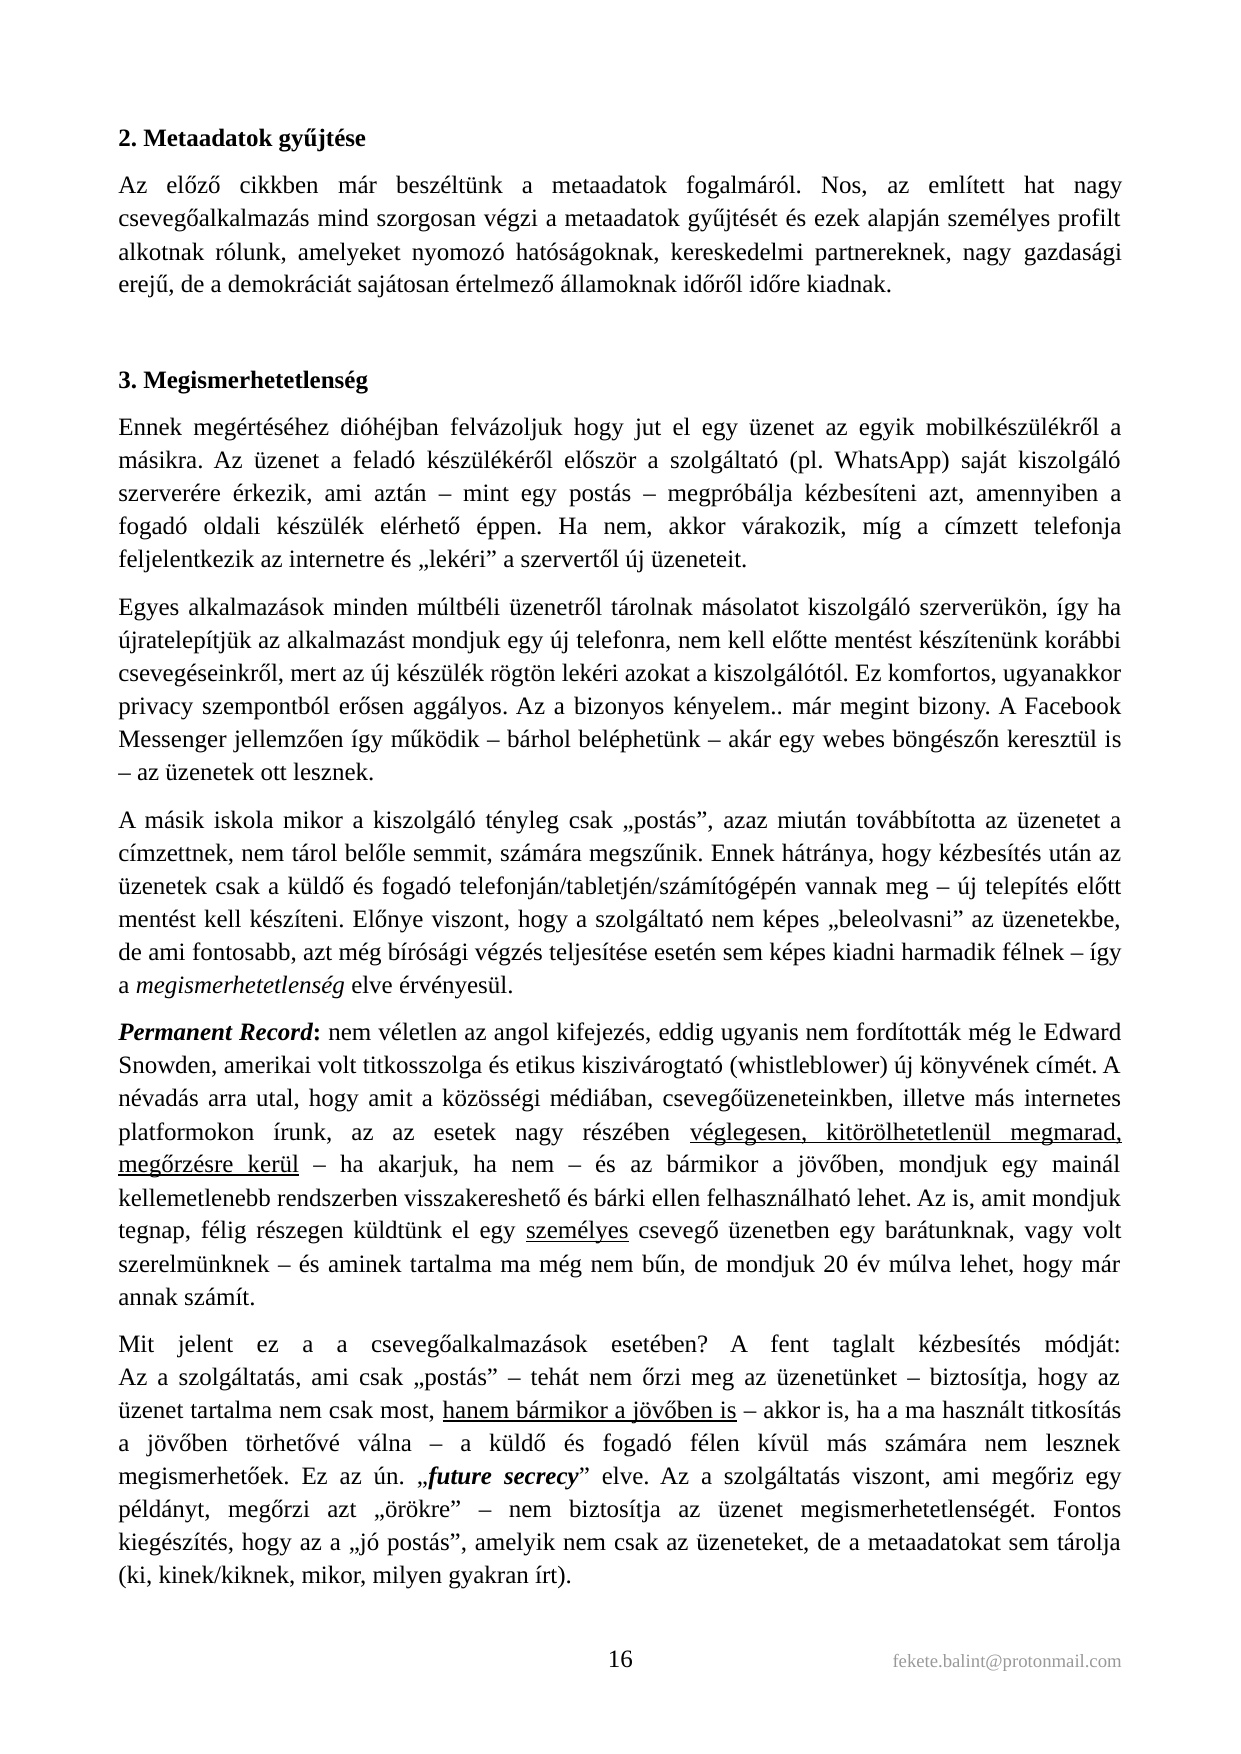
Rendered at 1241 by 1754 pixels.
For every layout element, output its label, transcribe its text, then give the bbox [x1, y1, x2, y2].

text 3. Megismerhetetlenség [118, 365, 1122, 393]
text Az előző cikkben már beszéltünk a metaadatok fogalmáról. Nos, az említett hat nagy csevegőalkalmazás mind szorgosan végzi a metaadatok gyűjtését és ezek alapján személyes profilt alkotnak rólunk, amelyeket nyomozó hatóságoknak, kereskedelmi partnereknek, nagy gazdasági erejű, de a demokráciát sajátosan értelmező államoknak időről időre kiadnak. [118, 171, 1122, 298]
text Permanent Record: nem véletlen az angol kifejezés, eddig ugyanis nem fordították még le Edward Snowden, amerikai volt titkosszolga és etikus kiszivárogtató (whistleblower) új könyvének címét. A névadás arra utal, hogy amit a közösségi médiában, csevegőüzeneteinkben, illetve más internetes platformokon írunk, az az esetek nagy részében véglegesen, kitörölhetetlenül megmarad, megőrzésre kerül – ha akarjuk, ha nem – és az bármikor a jövőben, mondjuk egy mainál kellemetlenebb rendszerben visszakereshető és bárki ellen felhasználható lehet. Az is, amit mondjuk tegnap, félig részegen küldtünk el egy személyes csevegő üzenetben egy barátunknak, vagy volt szerelmünknek – és aminek tartalma ma még nem bűn, de mondjuk 20 év múlva lehet, hogy már annak számít. [118, 1017, 1122, 1310]
text A másik iskola mikor a kiszolgáló tényleg csak „postás”, azaz miután továbbította az üzenetet a címzettnek, nem tárol belőle semmit, számára megszűnik. Ennek hátránya, hogy kézbesítés után az üzenetek csak a küldő és fogadó telefonján/tabletjén/számítógépén vannak meg – új telepítés előtt mentést kell készíteni. Előnye viszont, hogy a szolgáltató nem képes „beleolvasni” az üzenetekbe, de ami fontosabb, azt még bírósági végzés teljesítése esetén sem képes kiadni harmadik félnek – így a megismerhetetlenség elve érvényesül. [118, 805, 1122, 999]
text Ennek megértéséhez dióhéjban felvázoljuk hogy jut el egy üzenet az egyik mobilkészülékről a másikra. Az üzenet a feladó készülékéről először a szolgáltató (pl. WhatsApp) saját kiszolgáló szerverére érkezik, ami aztán – mint egy postás – megpróbálja kézbesíteni azt, amennyiben a fogadó oldali készülék elérhető éppen. Ha nem, akkor várakozik, míg a címzett telefonja feljelentkezik az internetre és „lekéri” a szervertől új üzeneteit. [118, 412, 1122, 573]
text 2. Metaadatok gyűjtése [118, 123, 1122, 152]
text Mit jelent ez a a csevegőalkalmazások esetében? A fent taglalt kézbesítés módját: Az a szolgáltatás, ami csak „postás” – tehát nem őrzi meg az üzenetünket – biztosítja, hogy az üzenet tartalma nem csak most, hanem bármikor a jövőben is – akkor is, ha a ma használt titkosítás a jövőben törhetővé válna – a küldő és fogadó félen kívül más számára nem lesznek megismerhetőek. Ez az ún. „future secrecy” elve. Az a szolgáltatás viszont, ami megőriz egy példányt, megőrzi azt „örökre” – nem biztosítja az üzenet megismerhetetlenségét. Fontos kiegészítés, hogy az a „jó postás”, amelyik nem csak az üzeneteket, de a metaadatokat sem tárolja (ki, kinek/kiknek, mikor, milyen gyakran írt). [118, 1329, 1122, 1589]
text Egyes alkalmazások minden múltbéli üzenetről tárolnak másolatot kiszolgáló szerverükön, így ha újratelepítjük az alkalmazást mondjuk egy új telefonra, nem kell előtte mentést készítenünk korábbi csevegéseinkről, mert az új készülék rögtön lekéri azokat a kiszolgálótól. Ez komfortos, ugyanakkor privacy szempontból erősen aggályos. Az a bizonyos kényelem.. már megint bizony. A Facebook Messenger jellemzően így működik – bárhol beléphetünk – akár egy webes böngészőn keresztül is – az üzenetek ott lesznek. [118, 592, 1122, 786]
